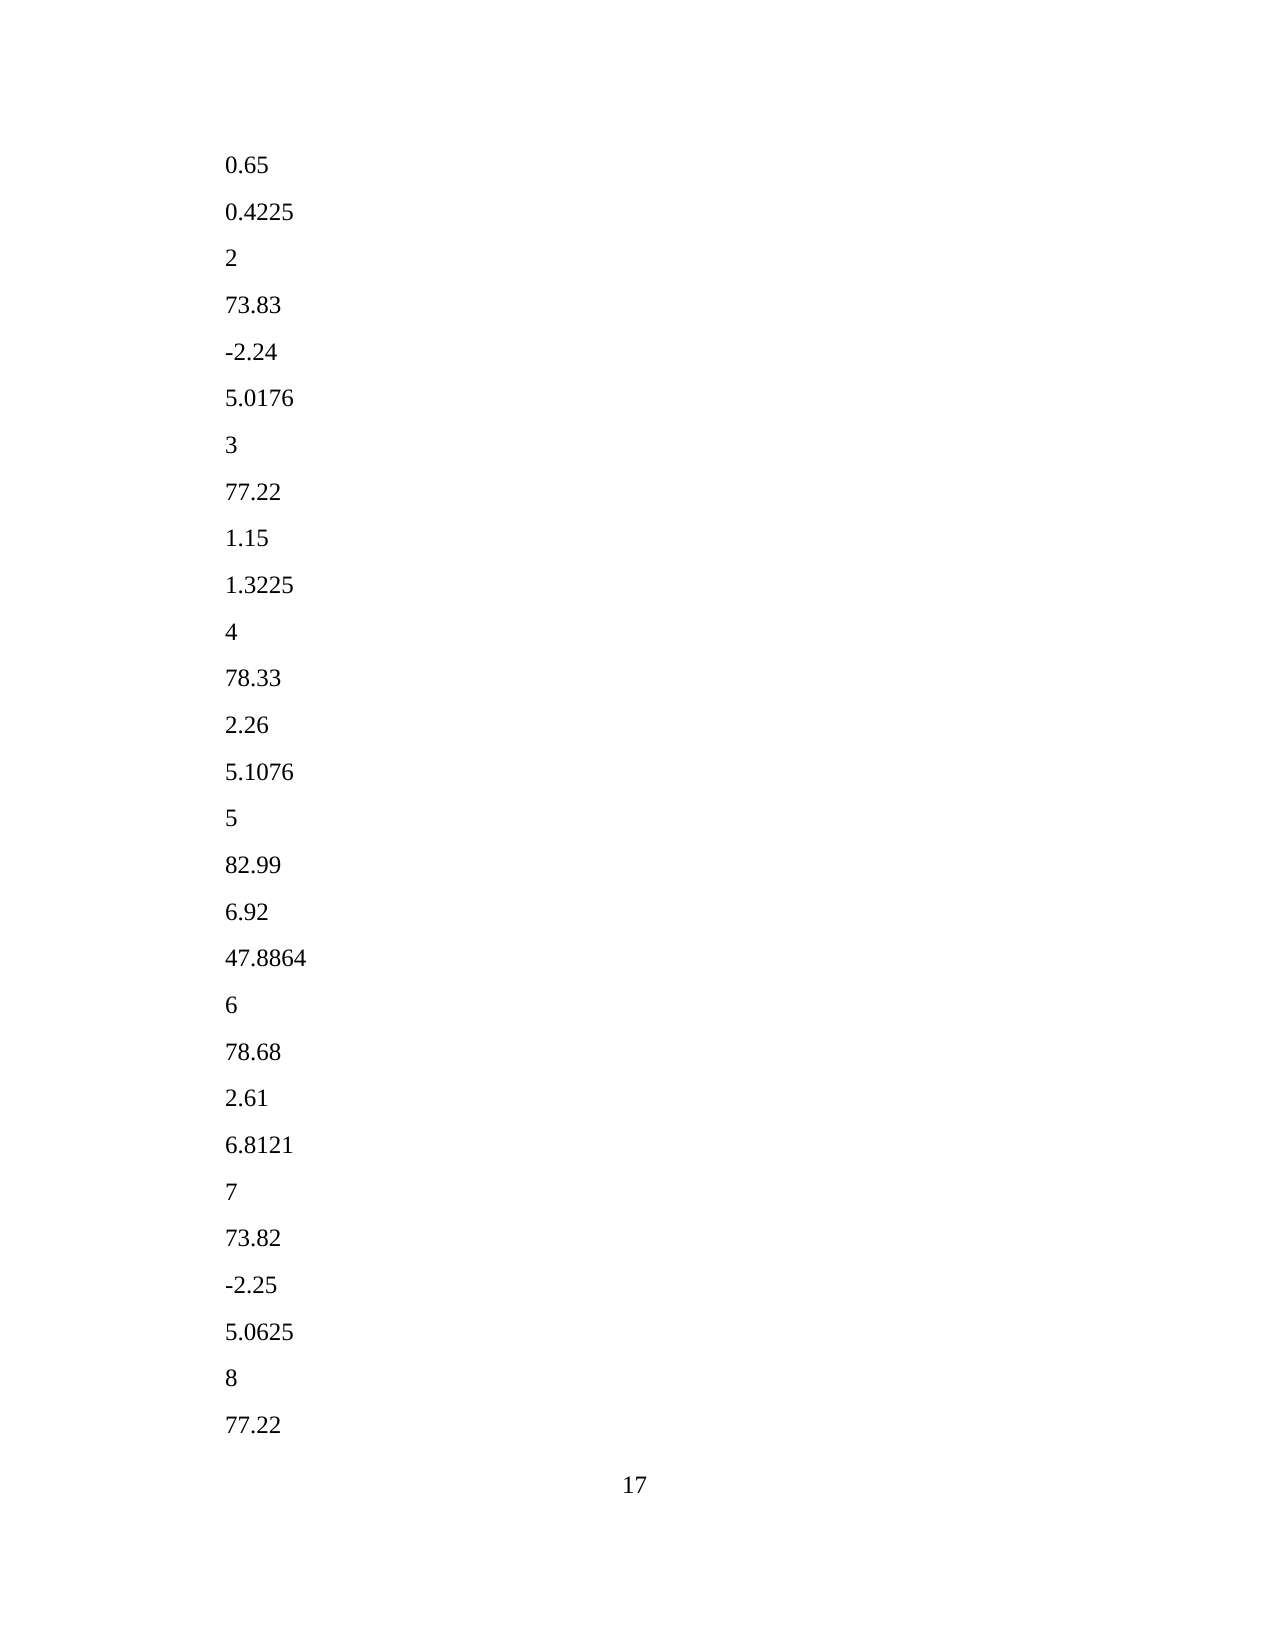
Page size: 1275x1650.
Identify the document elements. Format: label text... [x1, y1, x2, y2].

list 6 [187, 990, 1125, 1019]
list 0.65 [187, 150, 1125, 179]
list 6.8121 [187, 1130, 1125, 1159]
list 73.83 [187, 290, 1125, 319]
list 78.33 [187, 663, 1125, 692]
list 5.0625 [187, 1317, 1125, 1345]
list 78.68 [187, 1037, 1125, 1065]
list 5.1076 [187, 757, 1125, 785]
list 1.15 [187, 523, 1125, 552]
list 2.26 [187, 710, 1125, 739]
list 5.0176 [187, 383, 1125, 412]
list 4 [187, 617, 1125, 645]
list -2.25 [187, 1270, 1125, 1299]
list 7 [187, 1177, 1125, 1205]
list 82.99 [187, 850, 1125, 879]
list 3 [187, 430, 1125, 459]
list 8 [187, 1363, 1125, 1392]
list 2.61 [187, 1083, 1125, 1112]
list -2.24 [187, 337, 1125, 365]
list 5 [187, 803, 1125, 832]
list 47.8864 [187, 943, 1125, 972]
list 77.22 [187, 1410, 1125, 1439]
list 6.92 [187, 897, 1125, 925]
list 73.82 [187, 1223, 1125, 1252]
list 1.3225 [187, 570, 1125, 599]
list 2 [187, 243, 1125, 272]
list 77.22 [187, 477, 1125, 505]
list 0.4225 [187, 197, 1125, 225]
